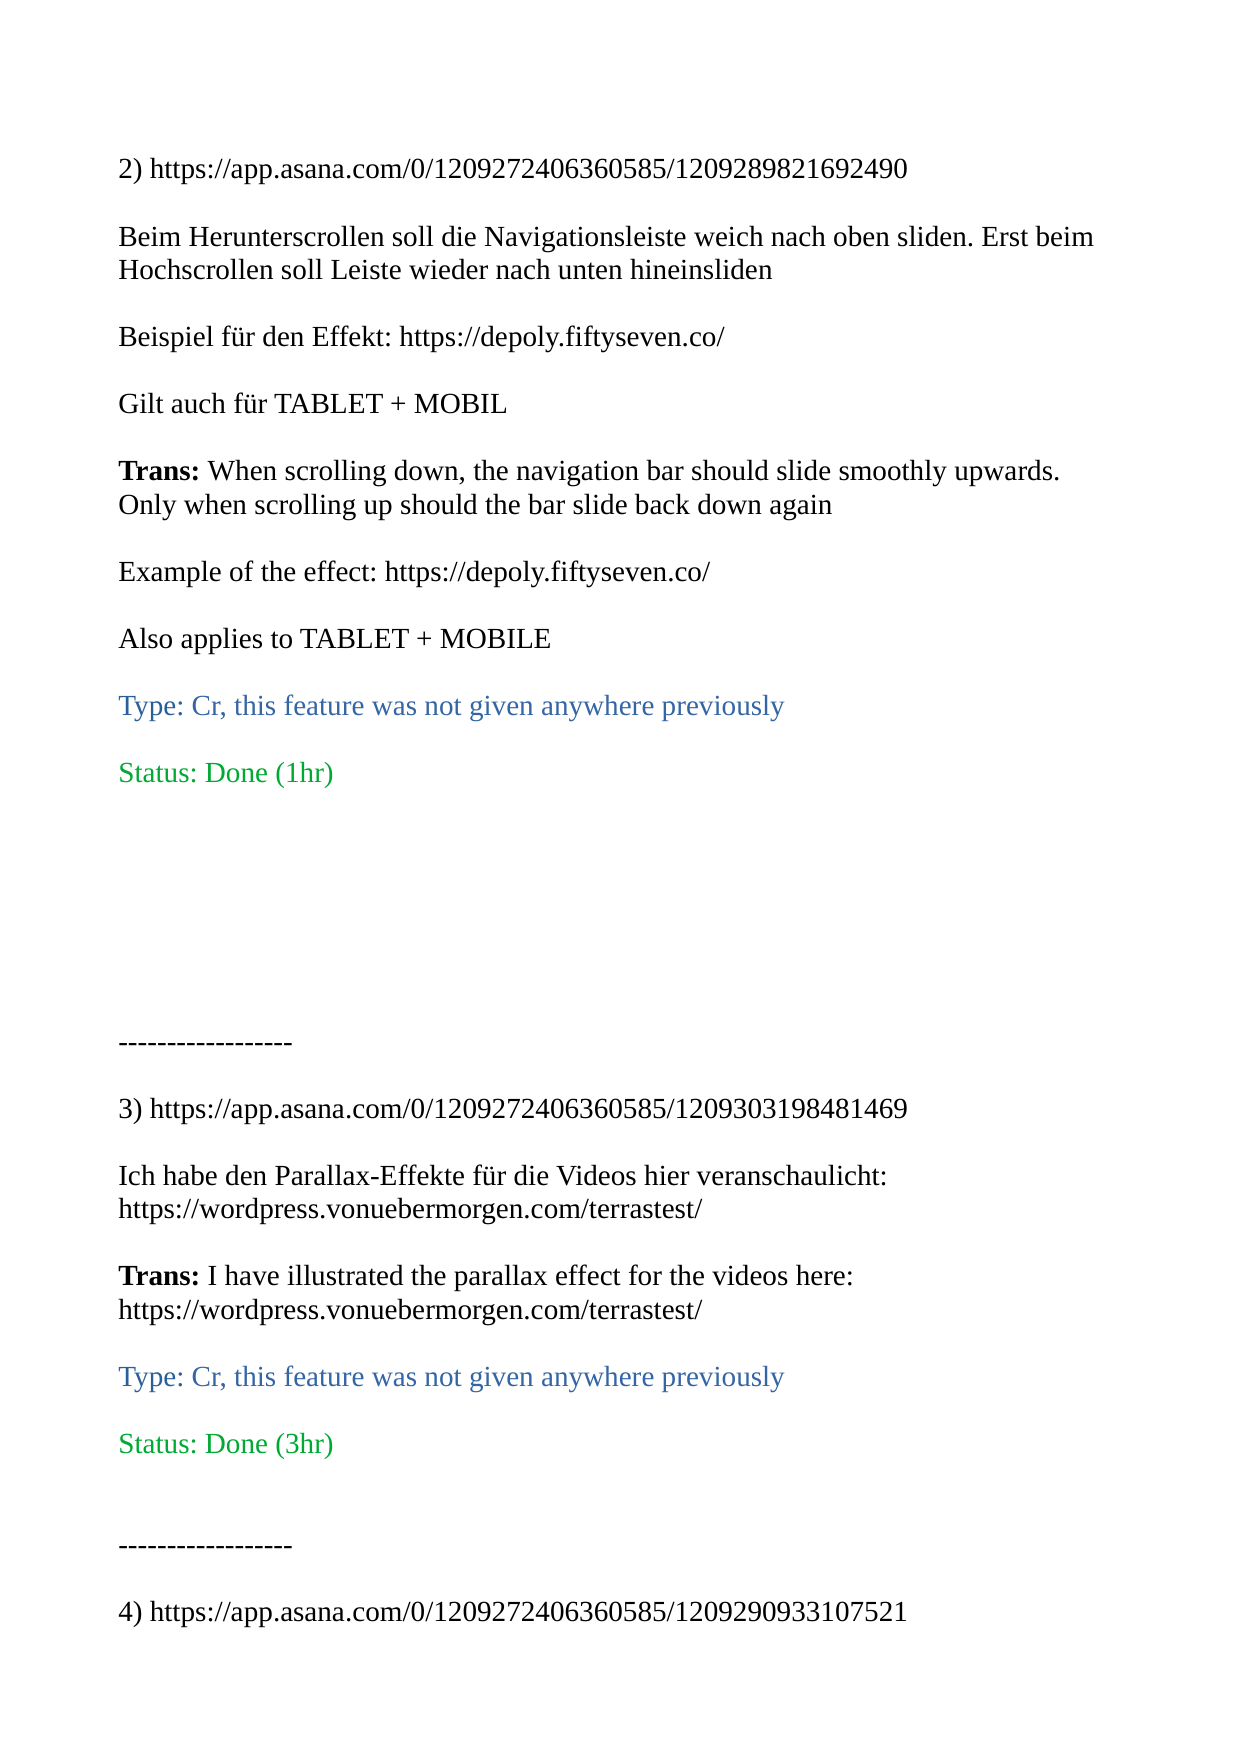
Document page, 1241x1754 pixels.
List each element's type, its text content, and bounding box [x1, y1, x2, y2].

text 3) https://app.asana.com/0/1209272406360585/1209303198481469 [118, 1091, 1122, 1124]
text ------------------ [118, 1024, 1122, 1057]
text Example of the effect: https://depoly.fiftyseven.co/ [118, 554, 1122, 588]
text ------------------ [118, 1527, 1122, 1560]
text Status: Done (3hr) [118, 1426, 1122, 1460]
text Type: Cr, this feature was not given anywhere previously [118, 1359, 1122, 1393]
text https://wordpress.vonuebermorgen.com/terrastest/ [118, 1191, 1122, 1225]
text Gilt auch für TABLET + MOBIL [118, 386, 1122, 420]
text Also applies to TABLET + MOBILE [118, 621, 1122, 655]
text Beim Herunterscrollen soll die Navigationsleiste weich nach oben sliden. Erst beim Hochscrollen soll Leiste wieder nach unten hineinsliden [118, 219, 1122, 286]
text https://wordpress.vonuebermorgen.com/terrastest/ [118, 1292, 1122, 1326]
text Status: Done (1hr) [118, 755, 1122, 789]
text 4) https://app.asana.com/0/1209272406360585/1209290933107521 [118, 1594, 1122, 1627]
text Ich habe den Parallax-Effekte für die Videos hier veranschaulicht: [118, 1158, 1122, 1191]
text Trans: I have illustrated the parallax effect for the videos here: [118, 1258, 1122, 1292]
text Type: Cr, this feature was not given anywhere previously [118, 688, 1122, 722]
text 2) https://app.asana.com/0/1209272406360585/1209289821692490 [118, 152, 1122, 185]
text Trans: When scrolling down, the navigation bar should slide smoothly upwards. Only when scrolling up should the bar slide back down again [118, 453, 1122, 521]
text Beispiel für den Effekt: https://depoly.fiftyseven.co/ [118, 319, 1122, 353]
